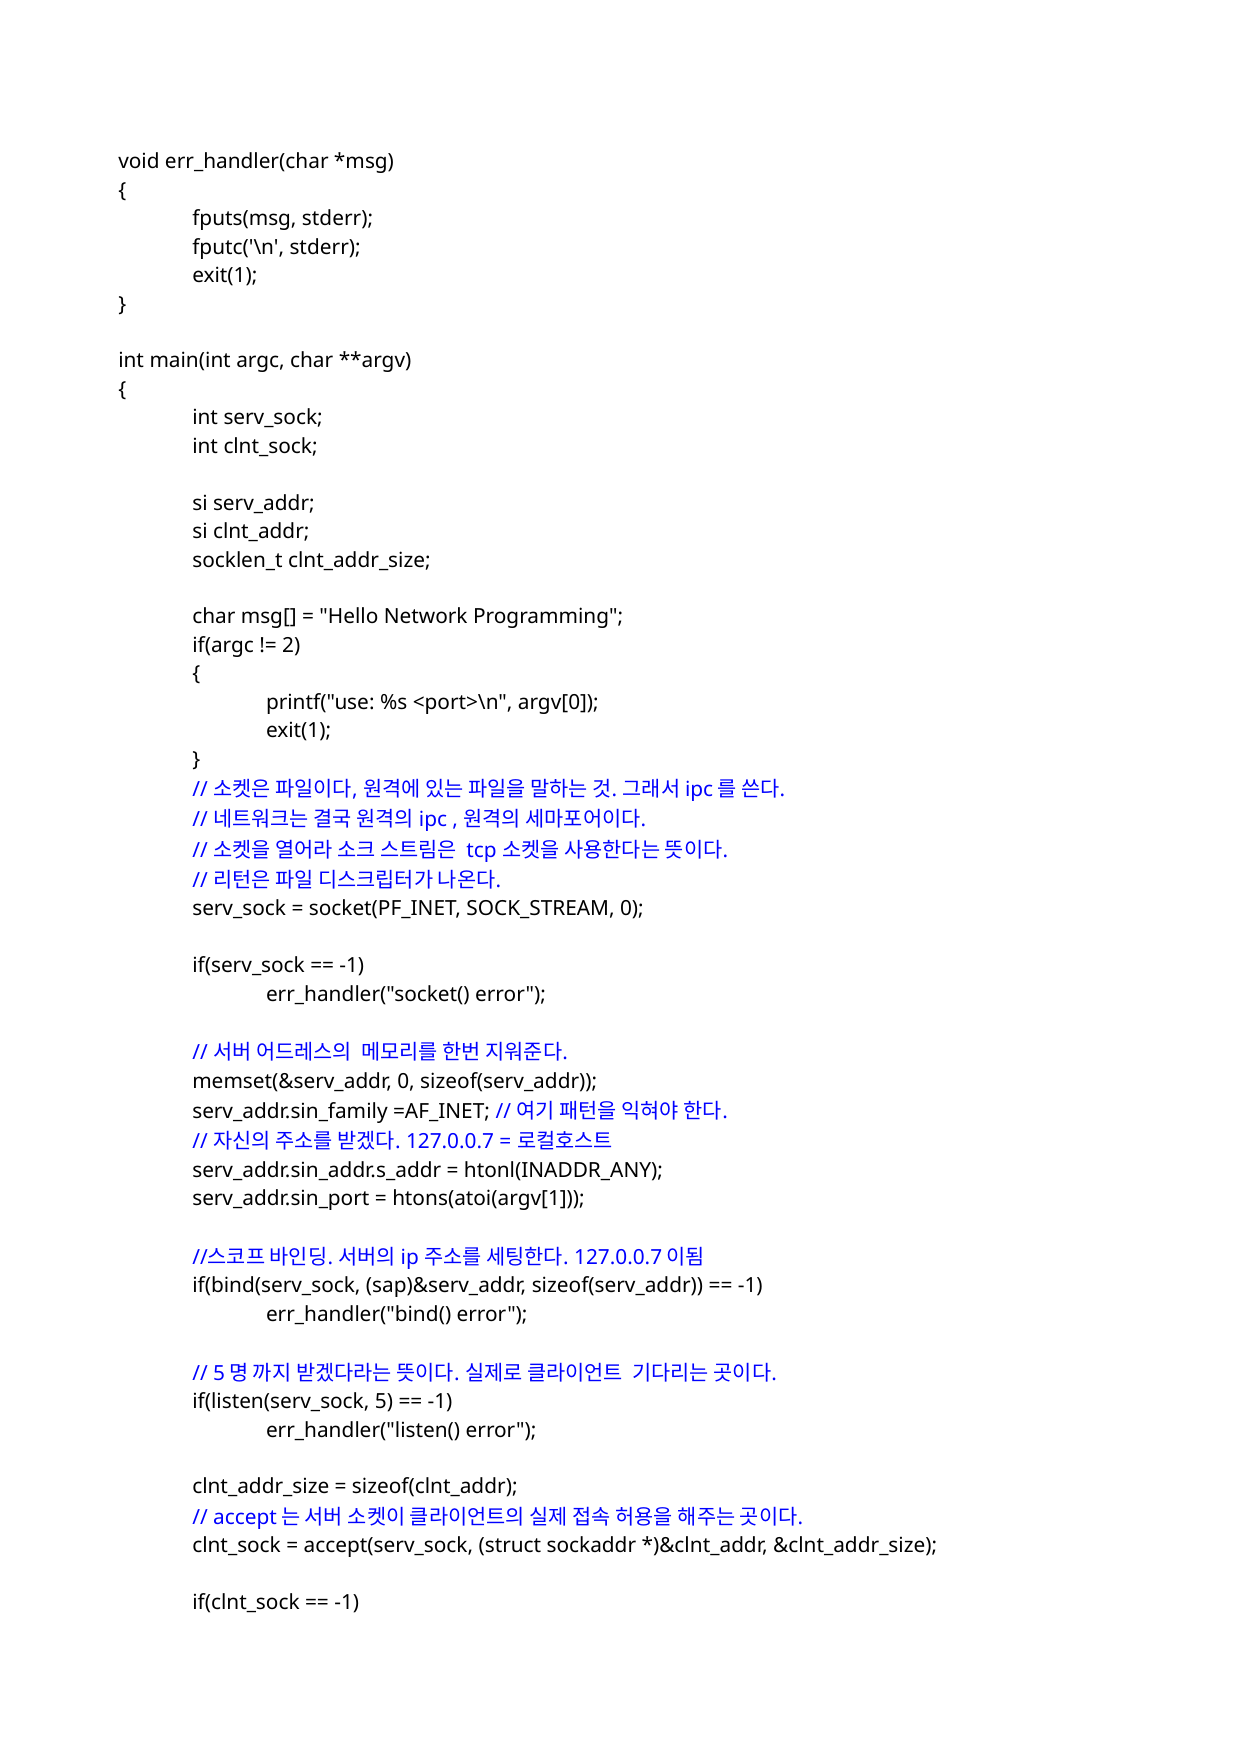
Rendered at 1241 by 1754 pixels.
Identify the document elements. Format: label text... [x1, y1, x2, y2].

text } [118, 744, 1122, 772]
text err_handler("bind() error"); [118, 1299, 1122, 1327]
text err_handler("socket() error"); [118, 979, 1122, 1007]
text fputs(msg, stderr); [118, 203, 1122, 232]
text { [118, 374, 1122, 402]
text si serv_addr; [118, 488, 1122, 516]
text clnt_sock = accept(serv_sock, (struct sockaddr *)&clnt_addr, &clnt_addr_size); [118, 1530, 1122, 1559]
text int serv_sock; [118, 402, 1122, 431]
text si clnt_addr; [118, 516, 1122, 545]
text serv_addr.sin_family =AF_INET; // 여기 패턴을 익혀야 한다. [118, 1094, 1122, 1125]
text // 네트워크는 결국 원격의 ipc , 원격의 세마포어이다. [118, 802, 1122, 833]
text if(argc != 2) [118, 630, 1122, 658]
text // 5명 까지 받겠다라는 뜻이다. 실제로 클라이언트 기다리는 곳이다. [118, 1356, 1122, 1386]
text //스코프 바인딩. 서버의 ip 주소를 세팅한다. 127.0.0.7이됨 [118, 1240, 1122, 1271]
text // accept는 서버 소켓이 클라이언트의 실제 접속 허용을 해주는 곳이다. [118, 1500, 1122, 1530]
text printf("use: %s <port>\n", argv[0]); [118, 687, 1122, 715]
text // 서버 어드레스의 메모리를 한번 지워준다. [118, 1036, 1122, 1066]
text // 소켓은 파일이다, 원격에 있는 파일을 말하는 것. 그래서 ipc를 쓴다. [118, 772, 1122, 802]
text serv_addr.sin_port = htons(atoi(argv[1])); [118, 1183, 1122, 1212]
text if(bind(serv_sock, (sap)&serv_addr, sizeof(serv_addr)) == -1) [118, 1271, 1122, 1299]
text void err_handler(char *msg) [118, 147, 1122, 175]
text int main(int argc, char **argv) [118, 346, 1122, 374]
text clnt_addr_size = sizeof(clnt_addr); [118, 1472, 1122, 1500]
text // 소켓을 열어라 소크 스트림은 tcp 소켓을 사용한다는 뜻이다. [118, 833, 1122, 863]
text fputc('\n', stderr); [118, 232, 1122, 260]
text // 리턴은 파일 디스크립터가 나온다. [118, 863, 1122, 893]
text exit(1); [118, 715, 1122, 744]
text { [118, 658, 1122, 687]
text socklen_t clnt_addr_size; [118, 545, 1122, 573]
text if(serv_sock == -1) [118, 950, 1122, 979]
text { [118, 175, 1122, 203]
text serv_addr.sin_addr.s_addr = htonl(INADDR_ANY); [118, 1155, 1122, 1183]
text memset(&serv_addr, 0, sizeof(serv_addr)); [118, 1066, 1122, 1094]
text serv_sock = socket(PF_INET, SOCK_STREAM, 0); [118, 893, 1122, 922]
text exit(1); [118, 260, 1122, 289]
text if(clnt_sock == -1) [118, 1587, 1122, 1616]
text err_handler("listen() error"); [118, 1415, 1122, 1443]
text char msg[] = "Hello Network Programming"; [118, 602, 1122, 630]
text // 자신의 주소를 받겠다. 127.0.0.7 = 로컬호스트 [118, 1125, 1122, 1155]
text if(listen(serv_sock, 5) == -1) [118, 1386, 1122, 1415]
text } [118, 289, 1122, 317]
text int clnt_sock; [118, 431, 1122, 459]
